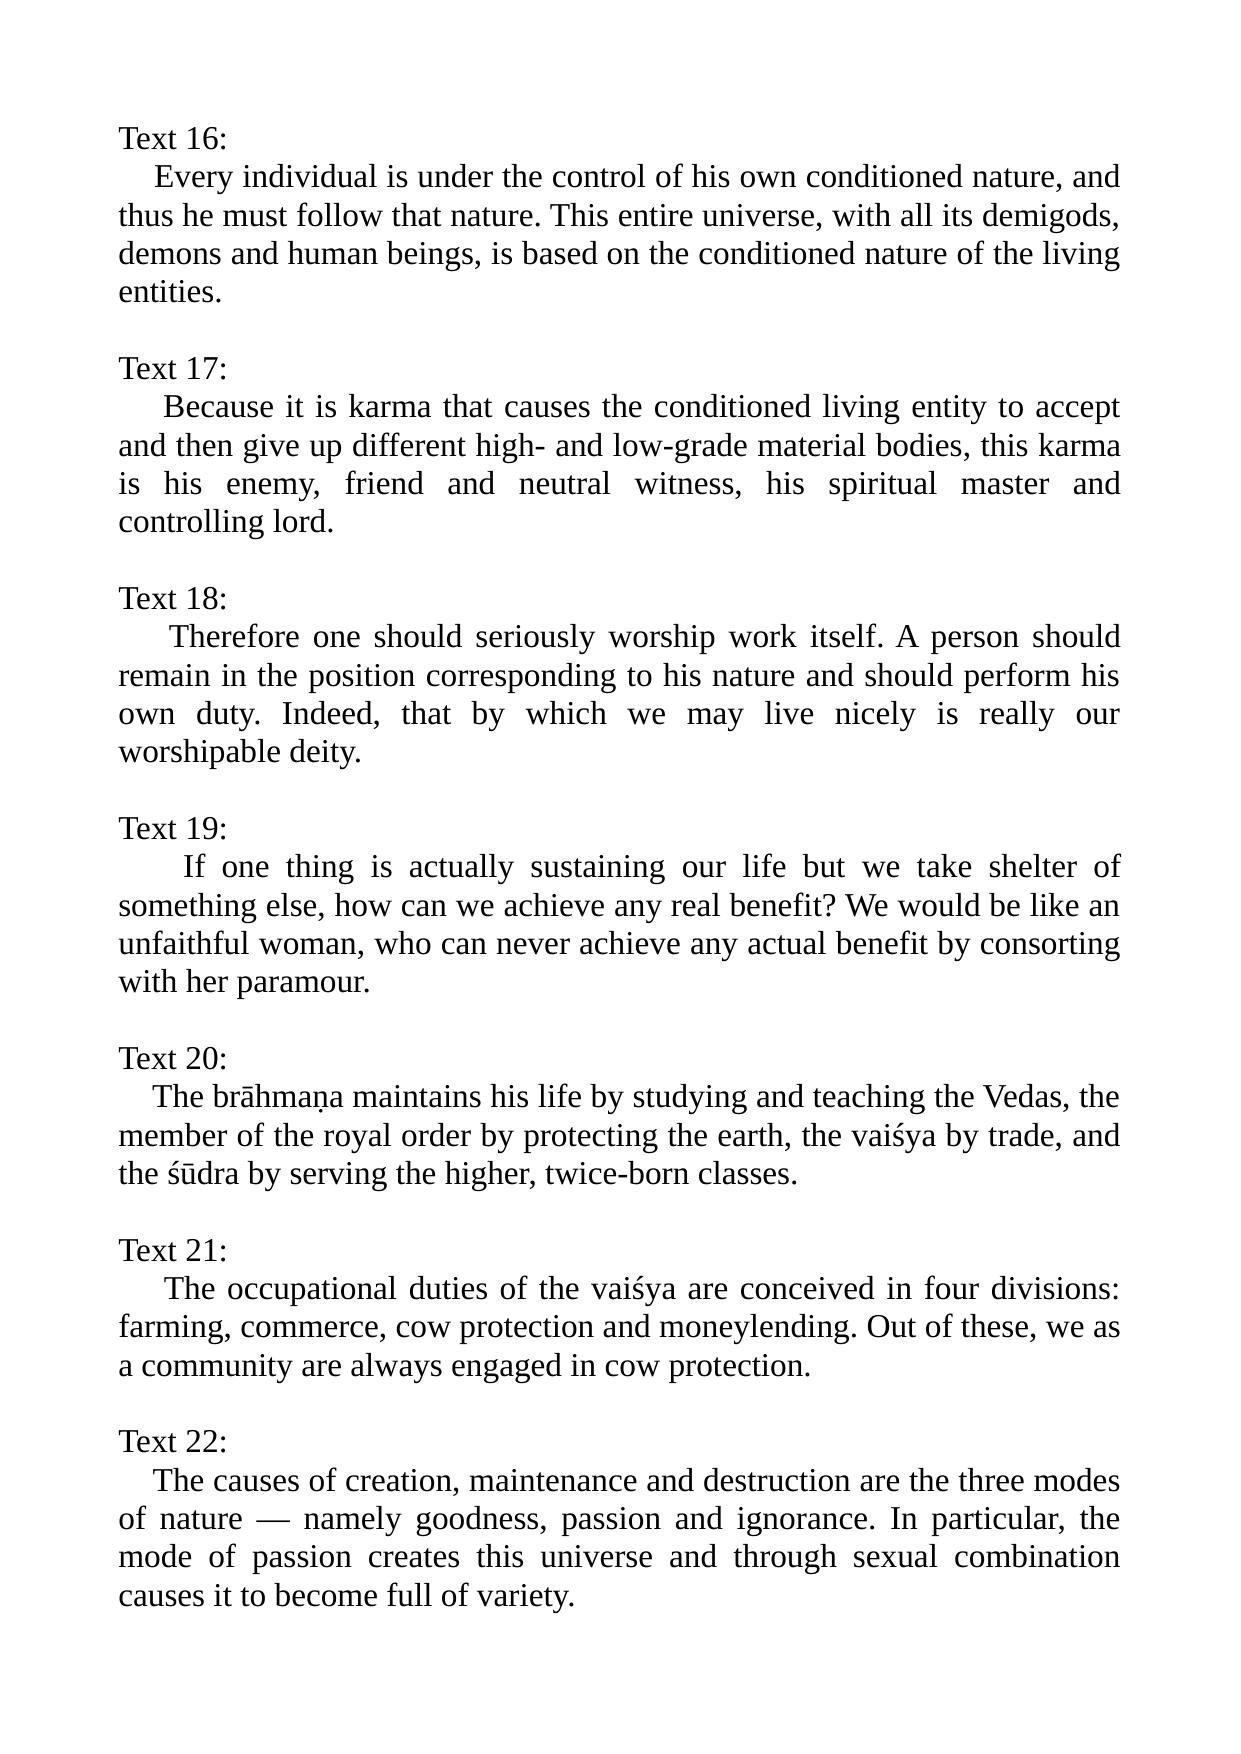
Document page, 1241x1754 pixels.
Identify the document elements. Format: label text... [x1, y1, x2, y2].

text Because it is karma that causes the conditioned living entity to accept and then give up different high- and low-grade material bodies, this karma is his enemy, friend and neutral witness, his spiritual master and controlling lord. [118, 386, 1122, 540]
text Text 16: [118, 118, 1122, 156]
text The occupational duties of the vaiśya are conceived in four divisions: farming, commerce, cow protection and moneylending. Out of these, we as a community are always engaged in cow protection. [118, 1268, 1122, 1383]
text The causes of creation, maintenance and destruction are the three modes of nature — namely goodness, passion and ignorance. In particular, the mode of passion creates this universe and through sexual combination causes it to become full of variety. [118, 1460, 1122, 1613]
text If one thing is actually sustaining our life but we take shelter of something else, how can we achieve any real benefit? We would be like an unfaithful woman, who can never achieve any actual benefit by consorting with her paramour. [118, 846, 1122, 1000]
text Text 20: [118, 1038, 1122, 1076]
text Therefore one should seriously worship work itself. A person should remain in the position corresponding to his nature and should perform his own duty. Indeed, that by which we may live nicely is really our worshipable deity. [118, 616, 1122, 770]
text Text 22: [118, 1421, 1122, 1460]
text The brāhmaṇa maintains his life by studying and teaching the Vedas, the member of the royal order by protecting the earth, the vaiśya by trade, and the śūdra by serving the higher, twice-born classes. [118, 1076, 1122, 1191]
text Text 21: [118, 1230, 1122, 1268]
text Every individual is under the control of his own conditioned nature, and thus he must follow that nature. This entire universe, with all its demigods, demons and human beings, is based on the conditioned nature of the living entities. [118, 156, 1122, 310]
text Text 18: [118, 578, 1122, 616]
text Text 19: [118, 808, 1122, 846]
text Text 17: [118, 348, 1122, 386]
